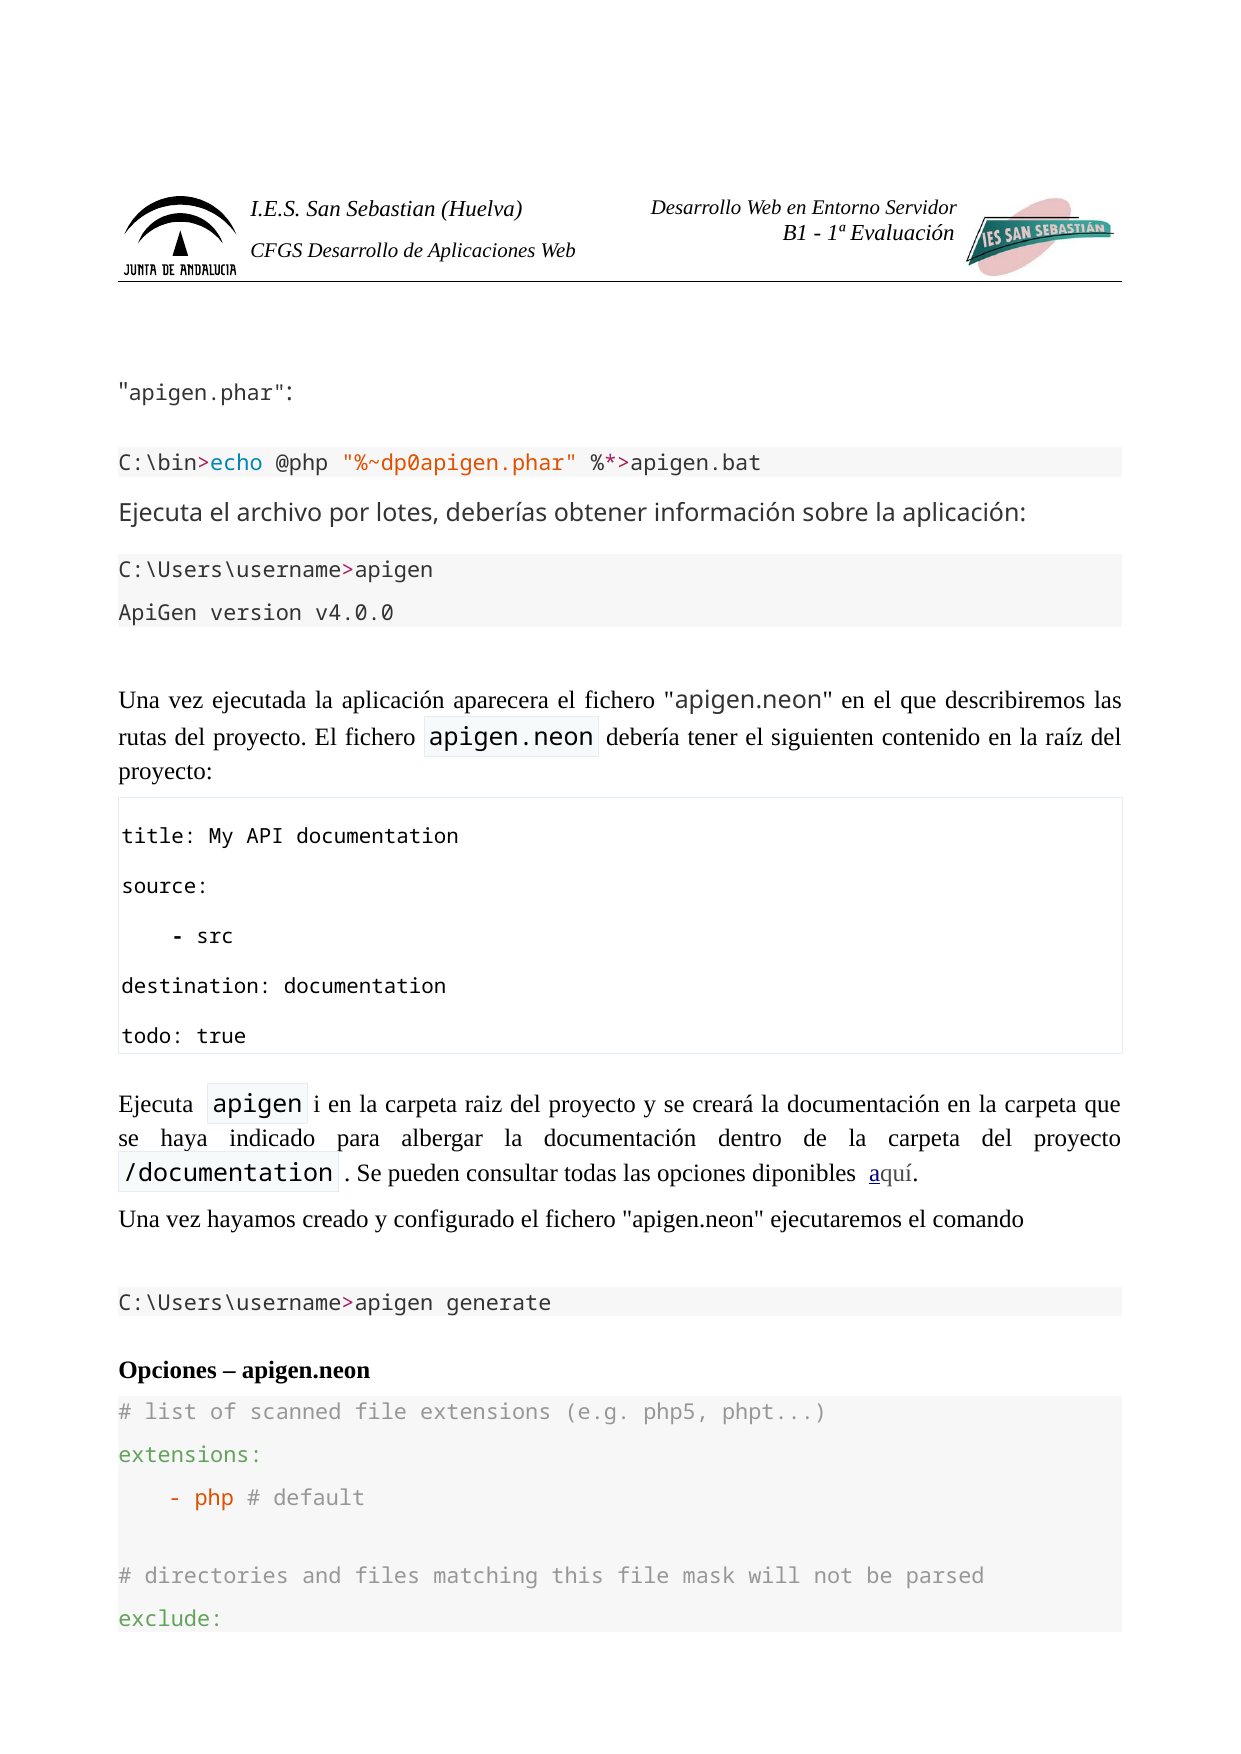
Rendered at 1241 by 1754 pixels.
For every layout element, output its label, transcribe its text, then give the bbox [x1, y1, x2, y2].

text - src [119, 897, 1122, 947]
text Ejecuta apigen i en la carpeta raiz del proyecto y se creará la documentación en la carpeta que se haya indicado para albergar la documentación dentro de la carpeta del proyecto /documentation . Se pueden consultar todas las opciones diponibles aquí. [118, 1083, 1122, 1192]
text title: My API documentation [119, 798, 1122, 847]
text Ejecuta el archivo por lotes, deberías obtener información sobre la aplicación: [118, 490, 1122, 529]
text extensions: [118, 1439, 1122, 1469]
text todo: true [119, 997, 1122, 1053]
text destination: documentation [119, 947, 1122, 997]
text exclude: [118, 1603, 1122, 1632]
text C:\Users\username>apigen [118, 554, 1122, 584]
subtitle Opciones – apigen.neon [118, 1355, 1122, 1383]
text Una vez ejecutada la aplicación aparecera el fichero "apigen.neon" en el que describiremos las rutas del proyecto. El fichero apigen.neon debería tener el siguienten contenido en la raíz del proyecto: [118, 682, 1122, 784]
text # directories and files matching this file mask will not be parsed [118, 1559, 1122, 1589]
text ApiGen version v4.0.0 [118, 597, 1122, 627]
text Una vez hayamos creado y configurado el fichero "apigen.neon" ejecutaremos el comando [118, 1204, 1122, 1233]
picture [963, 195, 1117, 277]
text C:\Users\username>apigen generate [118, 1287, 1122, 1316]
text source: [119, 847, 1122, 897]
text C:\bin>echo @php "%~dp0apigen.phar" %*>apigen.bat [118, 447, 1122, 477]
text # list of scanned file extensions (e.g. php5, phpt...) [118, 1396, 1122, 1426]
text - php # default [118, 1482, 1122, 1512]
text "apigen.phar": [118, 369, 1122, 408]
